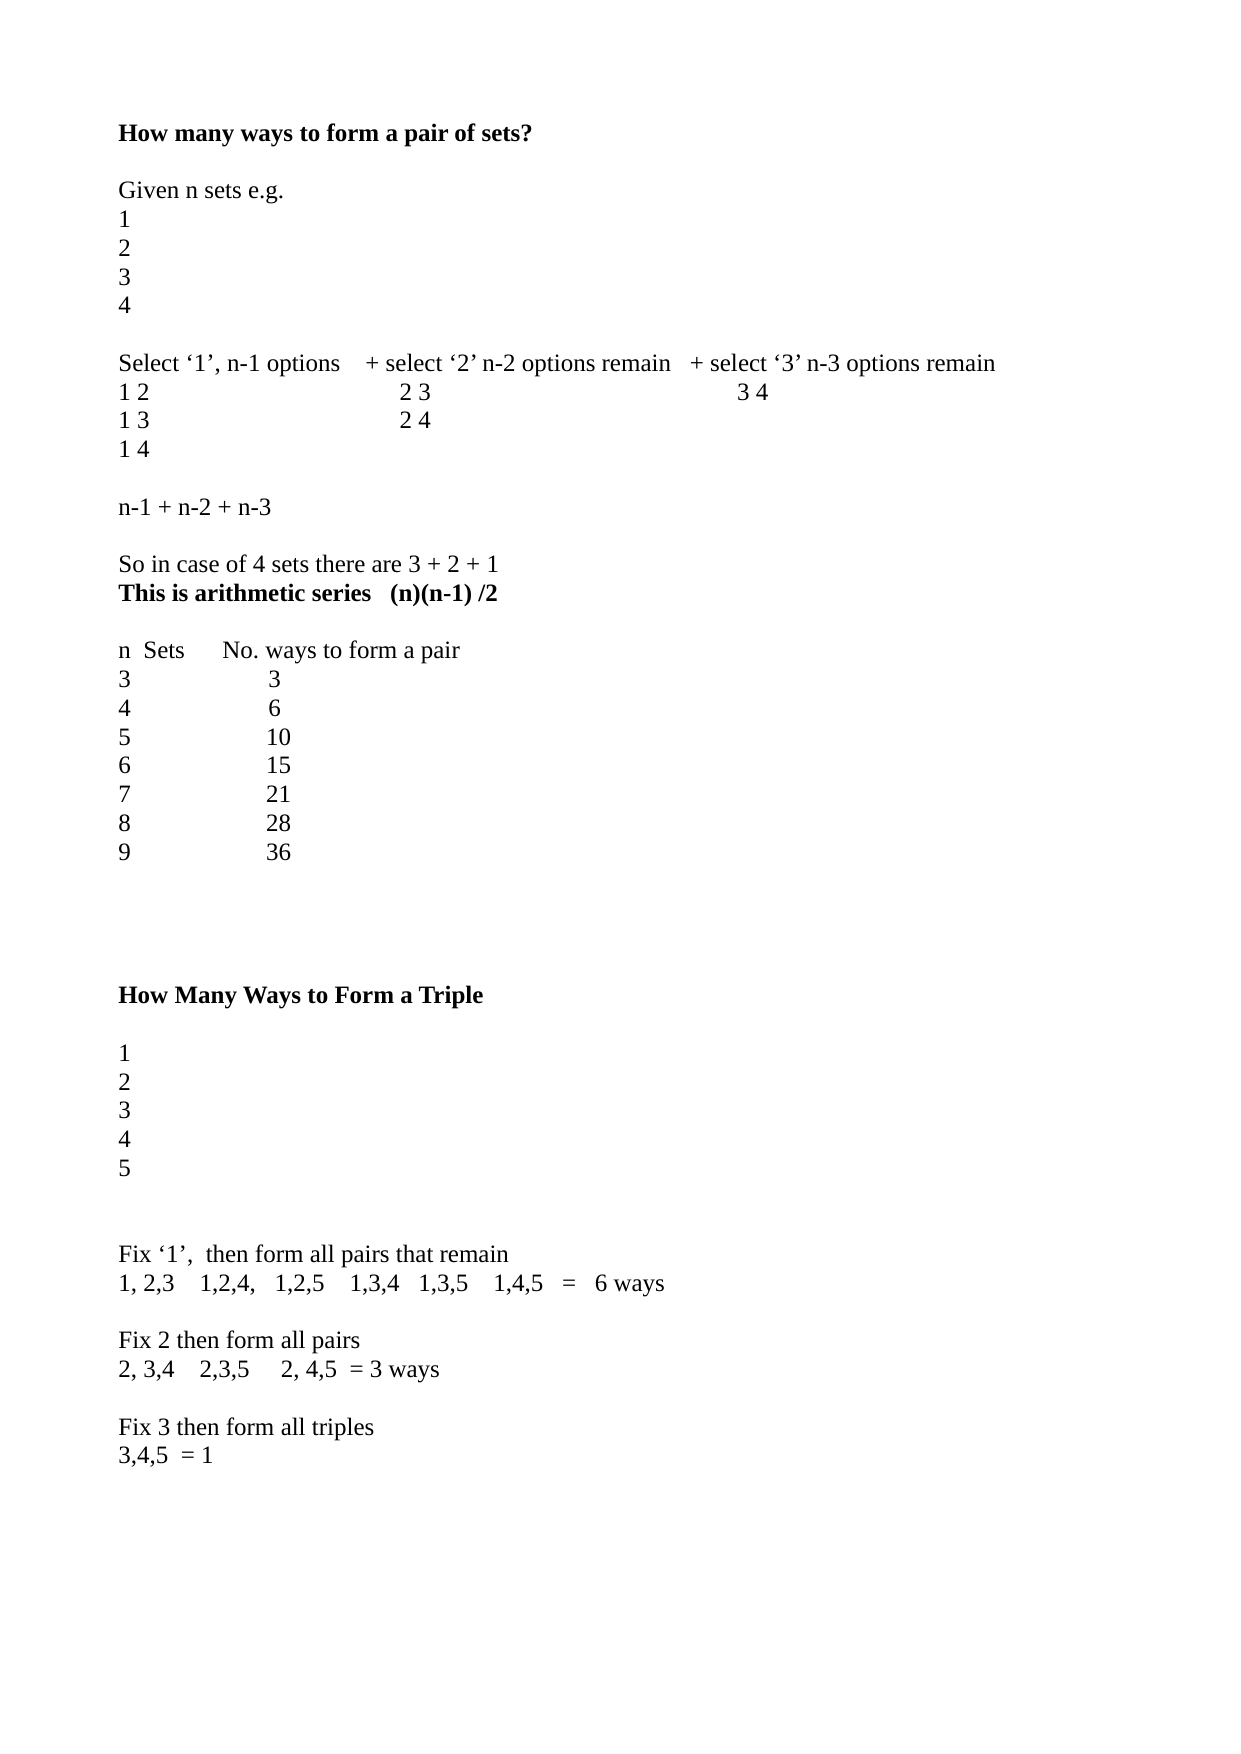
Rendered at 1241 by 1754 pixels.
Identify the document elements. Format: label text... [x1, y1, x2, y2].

text 1 2 2 3 3 4 [118, 377, 1122, 406]
text n-1 + n-2 + n-3 [118, 492, 1122, 521]
text 9 36 [118, 837, 1122, 866]
text Fix 3 then form all triples [118, 1412, 1122, 1441]
text 2 [118, 233, 1122, 262]
text Select ‘1’, n-1 options + select ‘2’ n-2 options remain + select ‘3’ n-3 options remain [118, 348, 1122, 377]
text 3 [118, 262, 1122, 291]
text 5 [118, 1153, 1122, 1182]
text Fix 2 then form all pairs [118, 1326, 1122, 1354]
text 4 6 [118, 693, 1122, 722]
text 5 10 [118, 722, 1122, 751]
text n Sets No. ways to form a pair [118, 636, 1122, 664]
text 8 28 [118, 808, 1122, 837]
text 1 [118, 204, 1122, 233]
text So in case of 4 sets there are 3 + 2 + 1 [118, 549, 1122, 578]
text 1 [118, 1038, 1122, 1067]
text This is arithmetic series (n)(n-1) /2 [118, 578, 1122, 607]
text 3,4,5 = 1 [118, 1441, 1122, 1469]
text 1 3 2 4 [118, 406, 1122, 434]
text Given n sets e.g. [118, 176, 1122, 204]
text 7 21 [118, 779, 1122, 808]
text 6 15 [118, 751, 1122, 779]
text How Many Ways to Form a Triple [118, 981, 1122, 1009]
text Fix ‘1’, then form all pairs that remain [118, 1239, 1122, 1268]
text 3 3 [118, 664, 1122, 693]
text 3 [118, 1096, 1122, 1124]
text 2, 3,4 2,3,5 2, 4,5 = 3 ways [118, 1354, 1122, 1383]
text How many ways to form a pair of sets? [118, 118, 1122, 147]
text 2 [118, 1067, 1122, 1096]
text 1 4 [118, 434, 1122, 463]
text 4 [118, 291, 1122, 319]
text 1, 2,3 1,2,4, 1,2,5 1,3,4 1,3,5 1,4,5 = 6 ways [118, 1268, 1122, 1297]
text 4 [118, 1124, 1122, 1153]
